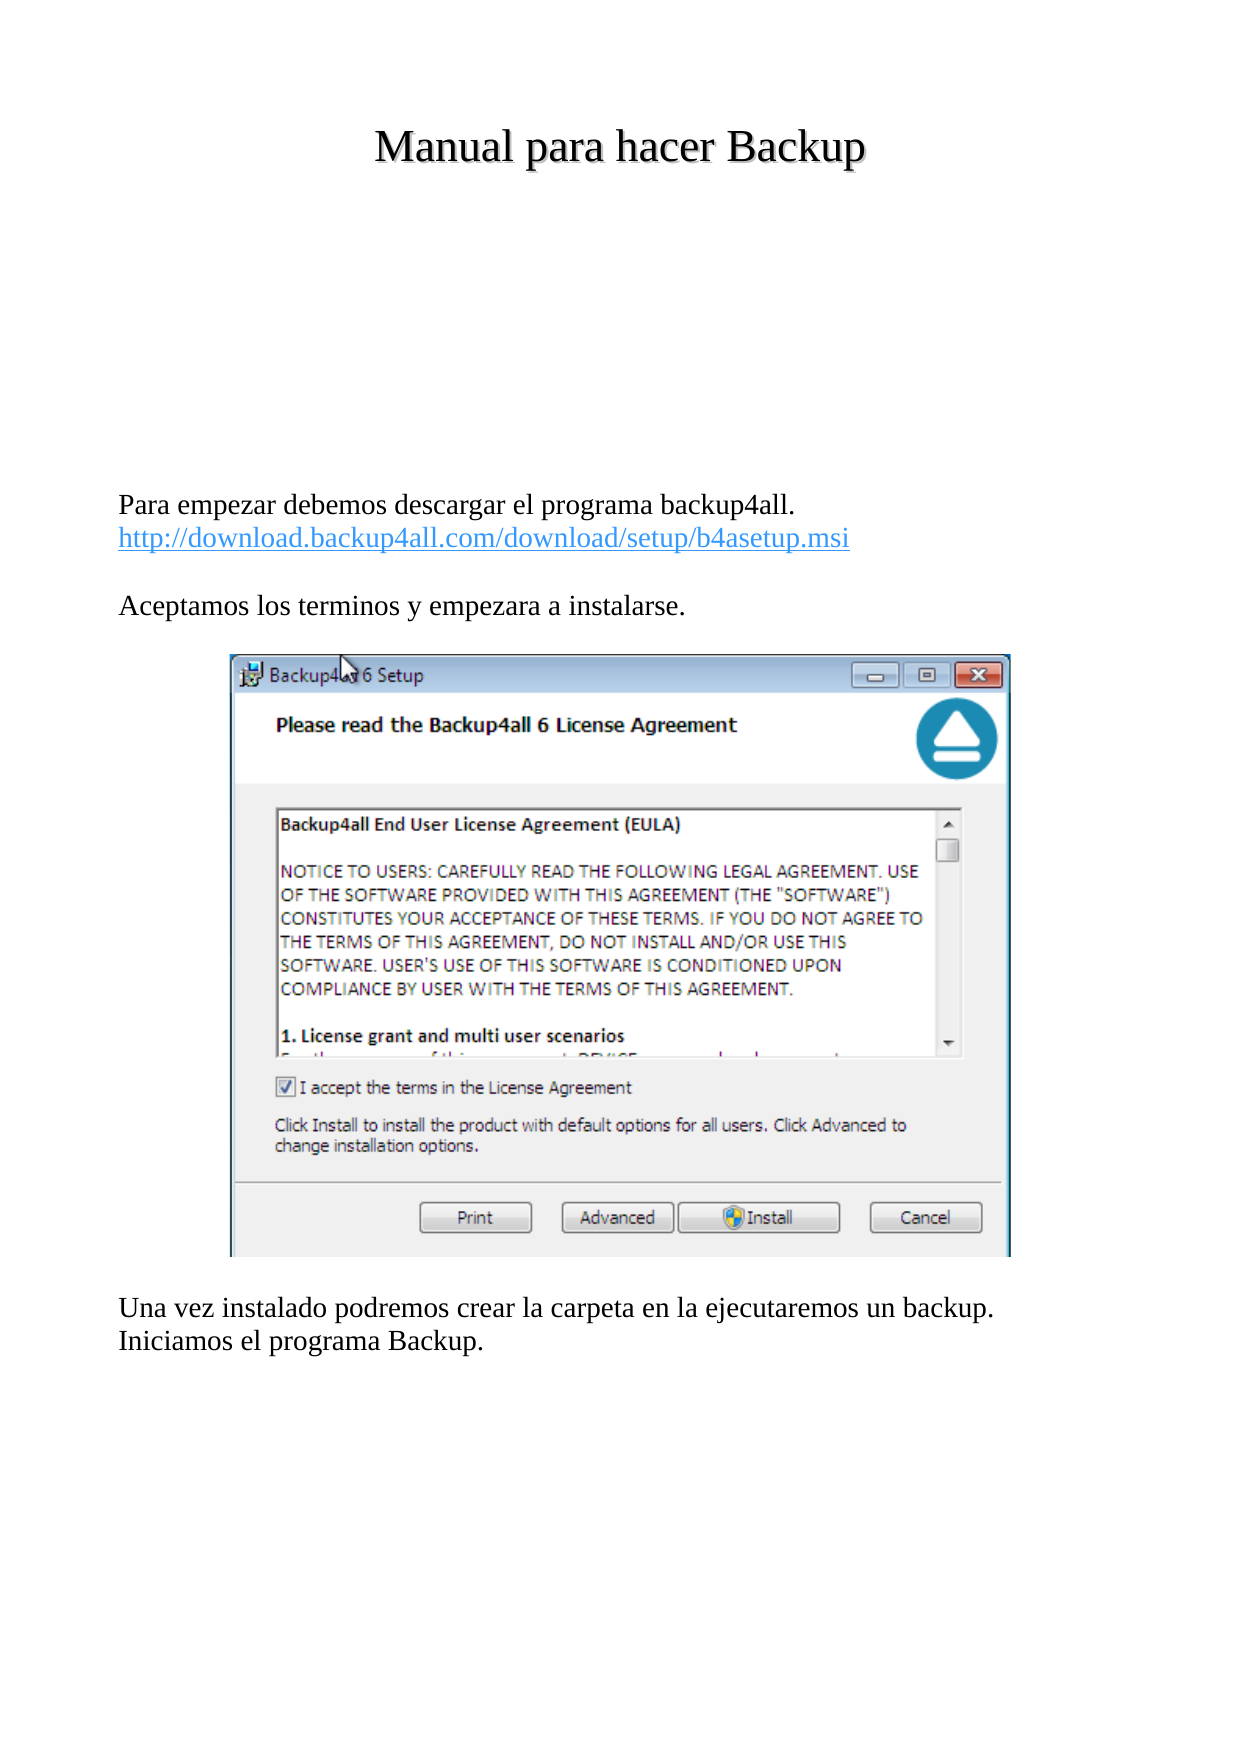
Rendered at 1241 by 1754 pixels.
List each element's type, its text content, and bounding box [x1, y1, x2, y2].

text Una vez instalado podremos crear la carpeta en la ejecutaremos un backup. [118, 1290, 1122, 1323]
text Iniciamos el programa Backup. [118, 1323, 1122, 1357]
picture [229, 654, 1011, 1257]
text Para empezar debemos descargar el programa backup4all. http://download.backup4all.com/download/setup/b4asetup.msi [118, 487, 1122, 554]
text Manual para hacer Backup [118, 118, 1122, 171]
text Aceptamos los terminos y empezara a instalarse. [118, 588, 1122, 621]
